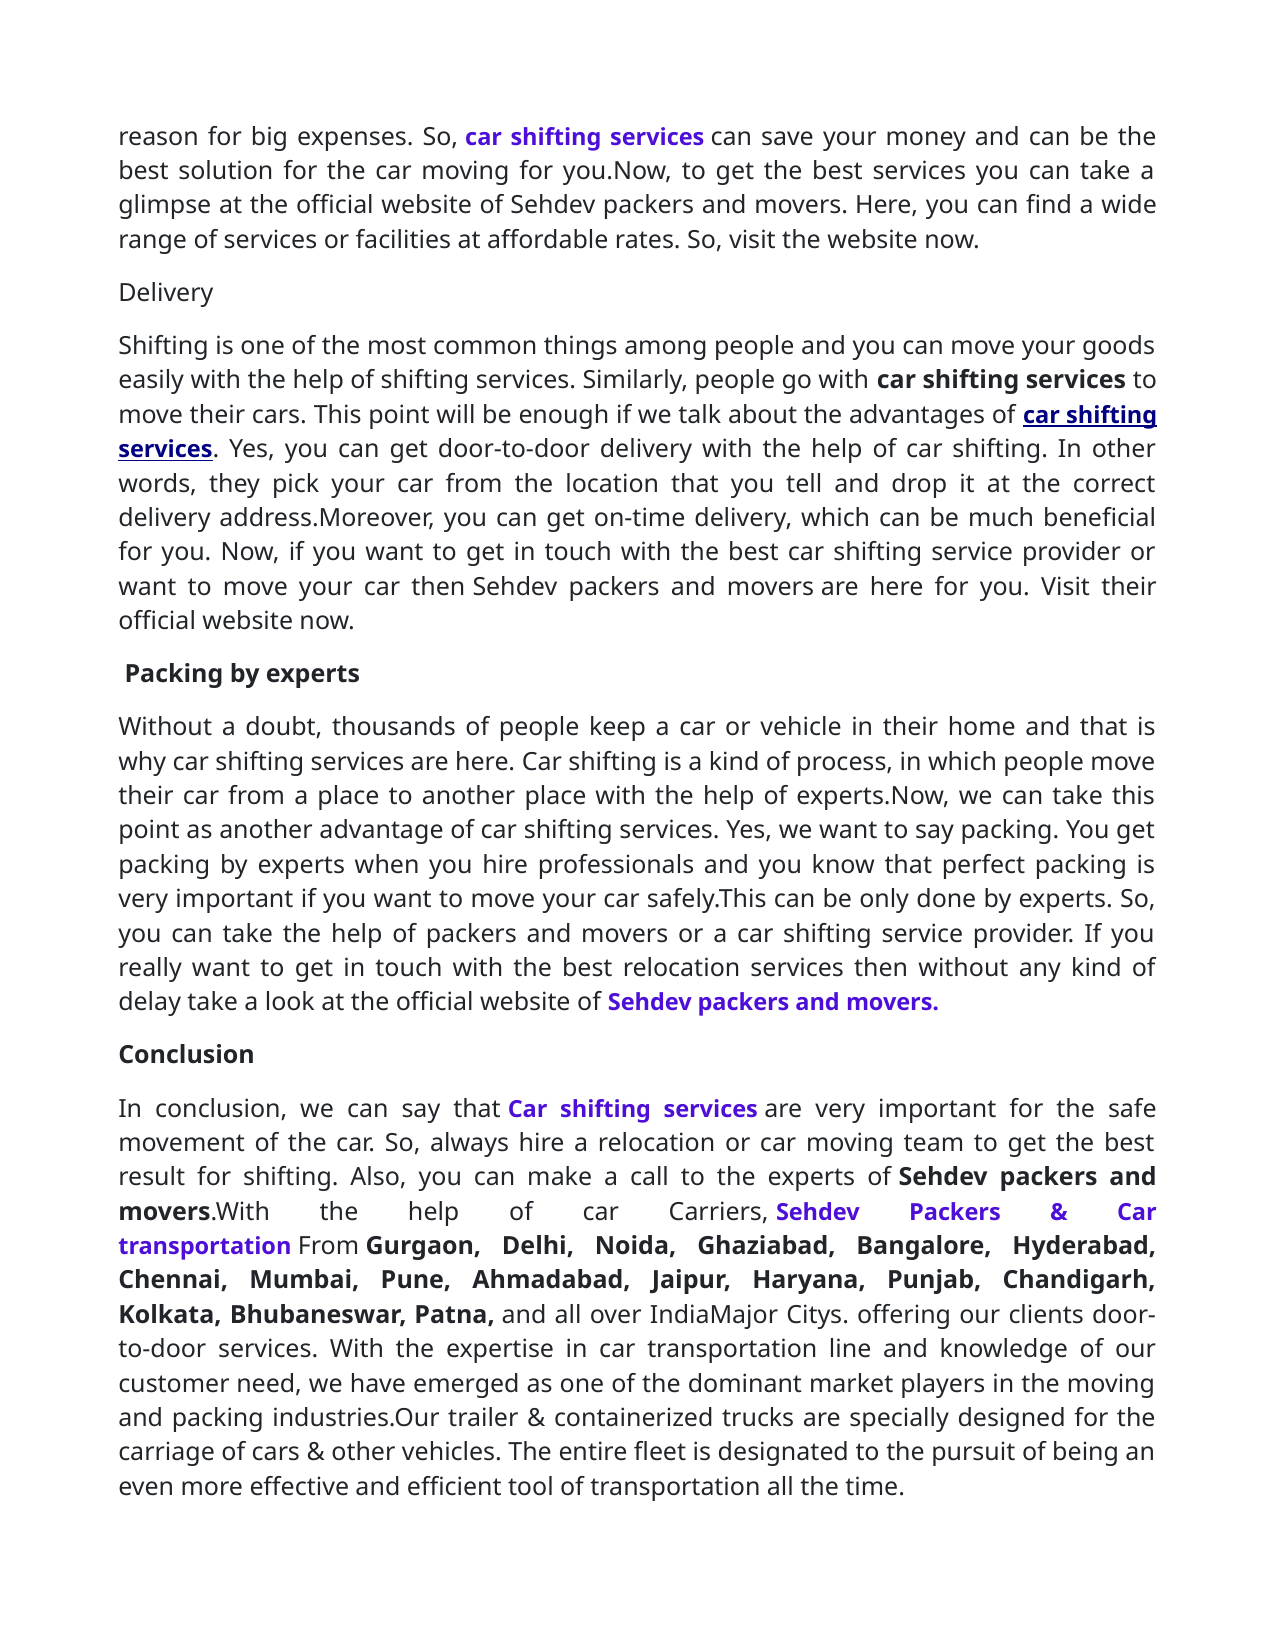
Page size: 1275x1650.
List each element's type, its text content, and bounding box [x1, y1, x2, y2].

text In conclusion, we can say that Car shifting services are very important for the safe movement of the car. So, always hire a relocation or car moving team to get the best result for shifting. Also, you can make a call to the experts of Sehdev packers and movers.With the help of car Carriers, Sehdev Packers & Car transportation From Gurgaon, Delhi, Noida, Ghaziabad, Bangalore, Hyderabad, Chennai, Mumbai, Pune, Ahmadabad, Jaipur, Haryana, Punjab, Chandigarh, Kolkata, Bhubaneswar, Patna, and all over IndiaMajor Citys. offering our clients door-to-door services. With the expertise in car transportation line and knowledge of our customer need, we have emerged as one of the dominant market players in the moving and packing industries.Our trailer & containerized trucks are specially designed for the carriage of cars & other vehicles. The entire fleet is designated to the pursuit of being an even more effective and efficient tool of transportation all the time. [118, 1090, 1157, 1502]
text Conclusion [118, 1037, 1157, 1071]
text Shifting is one of the most common things among people and you can move your goods easily with the help of shifting services. Similarly, people go with car shifting services to move their cars. This point will be enough if we talk about the advantages of car shifting services. Yes, you can get door-to-door delivery with the help of car shifting. In other words, they pick your car from the location that you tell and drop it at the correct delivery address.Moreover, you can get on-time delivery, which can be much beneficial for you. Now, if you want to get in touch with the best car shifting service provider or want to move your car then Sehdev packers and movers are here for you. Visit their official website now. [118, 327, 1157, 637]
text Without a doubt, thousands of people keep a car or vehicle in their home and that is why car shifting services are here. Car shifting is a kind of process, in which people move their car from a place to another place with the help of experts.Now, we can take this point as another advantage of car shifting services. Yes, we want to say packing. You get packing by experts when you hire professionals and you know that perfect packing is very important if you want to move your car safely.This can be only done by experts. So, you can take the help of packers and movers or a car shifting service provider. If you really want to get in touch with the best relocation services then without any kind of delay take a look at the official website of Sehdev packers and movers. [118, 709, 1157, 1018]
text Delivery [118, 274, 1157, 309]
text Packing by experts [118, 656, 1157, 690]
text reason for big expenses. So, car shifting services can save your money and can be the best solution for the car moving for you.Now, to get the best services you can take a glimpse at the official website of Sehdev packers and movers. Here, you can find a wide range of services or facilities at affordable rates. So, visit the website now. [118, 118, 1157, 256]
